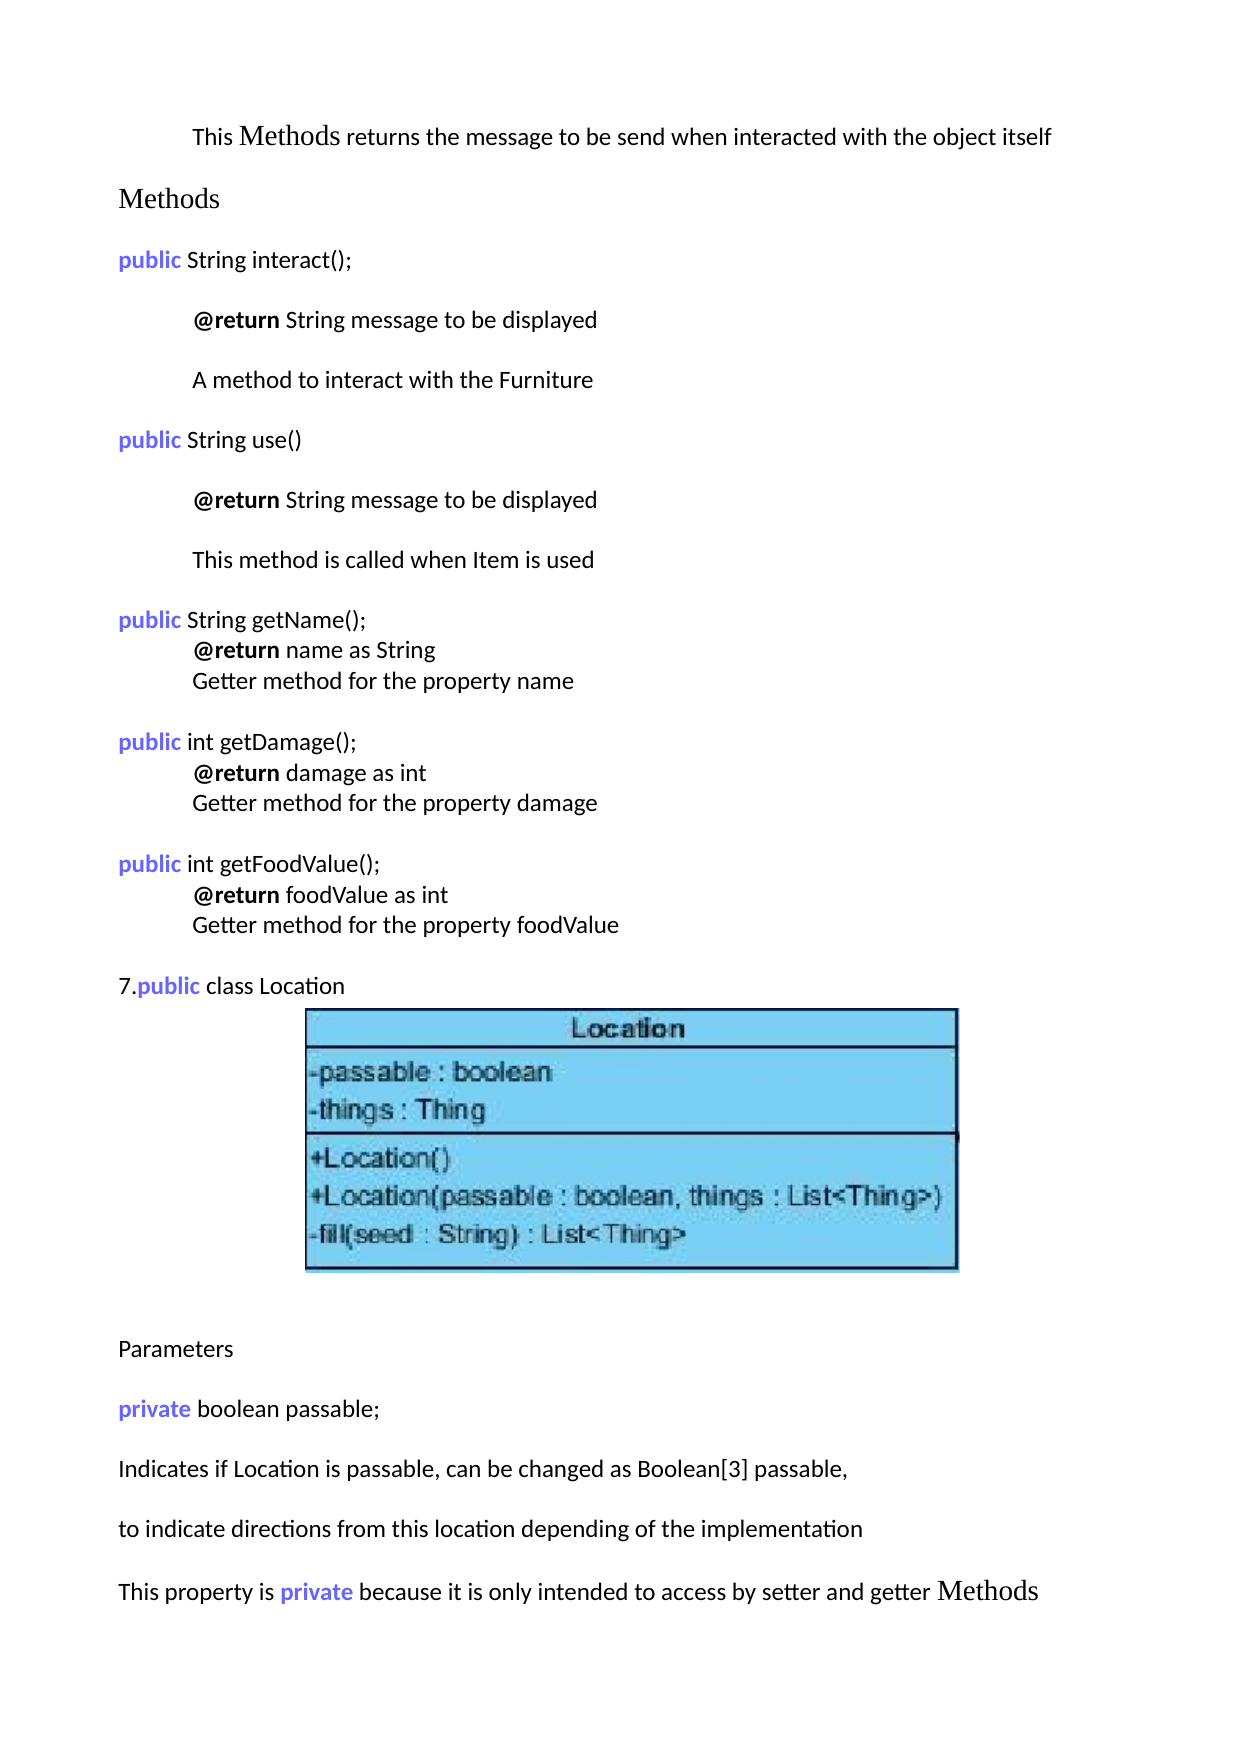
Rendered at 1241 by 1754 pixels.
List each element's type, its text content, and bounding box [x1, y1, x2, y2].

text This method is called when Item is used [118, 544, 1122, 575]
picture [305, 1008, 960, 1273]
text @return name as String [118, 635, 1122, 665]
text @return foodValue as int [118, 879, 1122, 909]
text @return damage as int [118, 757, 1122, 787]
text Getter method for the property foodValue [118, 909, 1122, 940]
text A method to interact with the Furniture [118, 364, 1122, 395]
text Getter method for the property name [118, 665, 1122, 696]
text Parameters [118, 1333, 1122, 1363]
text 7.public class Location [118, 970, 1122, 1001]
text Indicates if Location is passable, can be changed as Boolean[3] passable, [118, 1453, 1122, 1483]
text @return String message to be displayed [118, 484, 1122, 515]
text public int getFoodValue(); [118, 848, 1122, 879]
text This property is private because it is only intended to access by setter and getter Methods [118, 1573, 1122, 1607]
text Getter method for the property damage [118, 787, 1122, 818]
text to indicate directions from this location depending of the implementation [118, 1513, 1122, 1543]
text @return String message to be displayed [118, 304, 1122, 335]
text This Methods returns the message to be send when interacted with the object itself [118, 118, 1122, 152]
text Methods [118, 181, 1122, 215]
text private boolean passable; [118, 1393, 1122, 1423]
text public String use() [118, 424, 1122, 455]
text public int getDamage(); [118, 726, 1122, 757]
text public String getName(); [118, 604, 1122, 635]
text public String interact(); [118, 244, 1122, 275]
